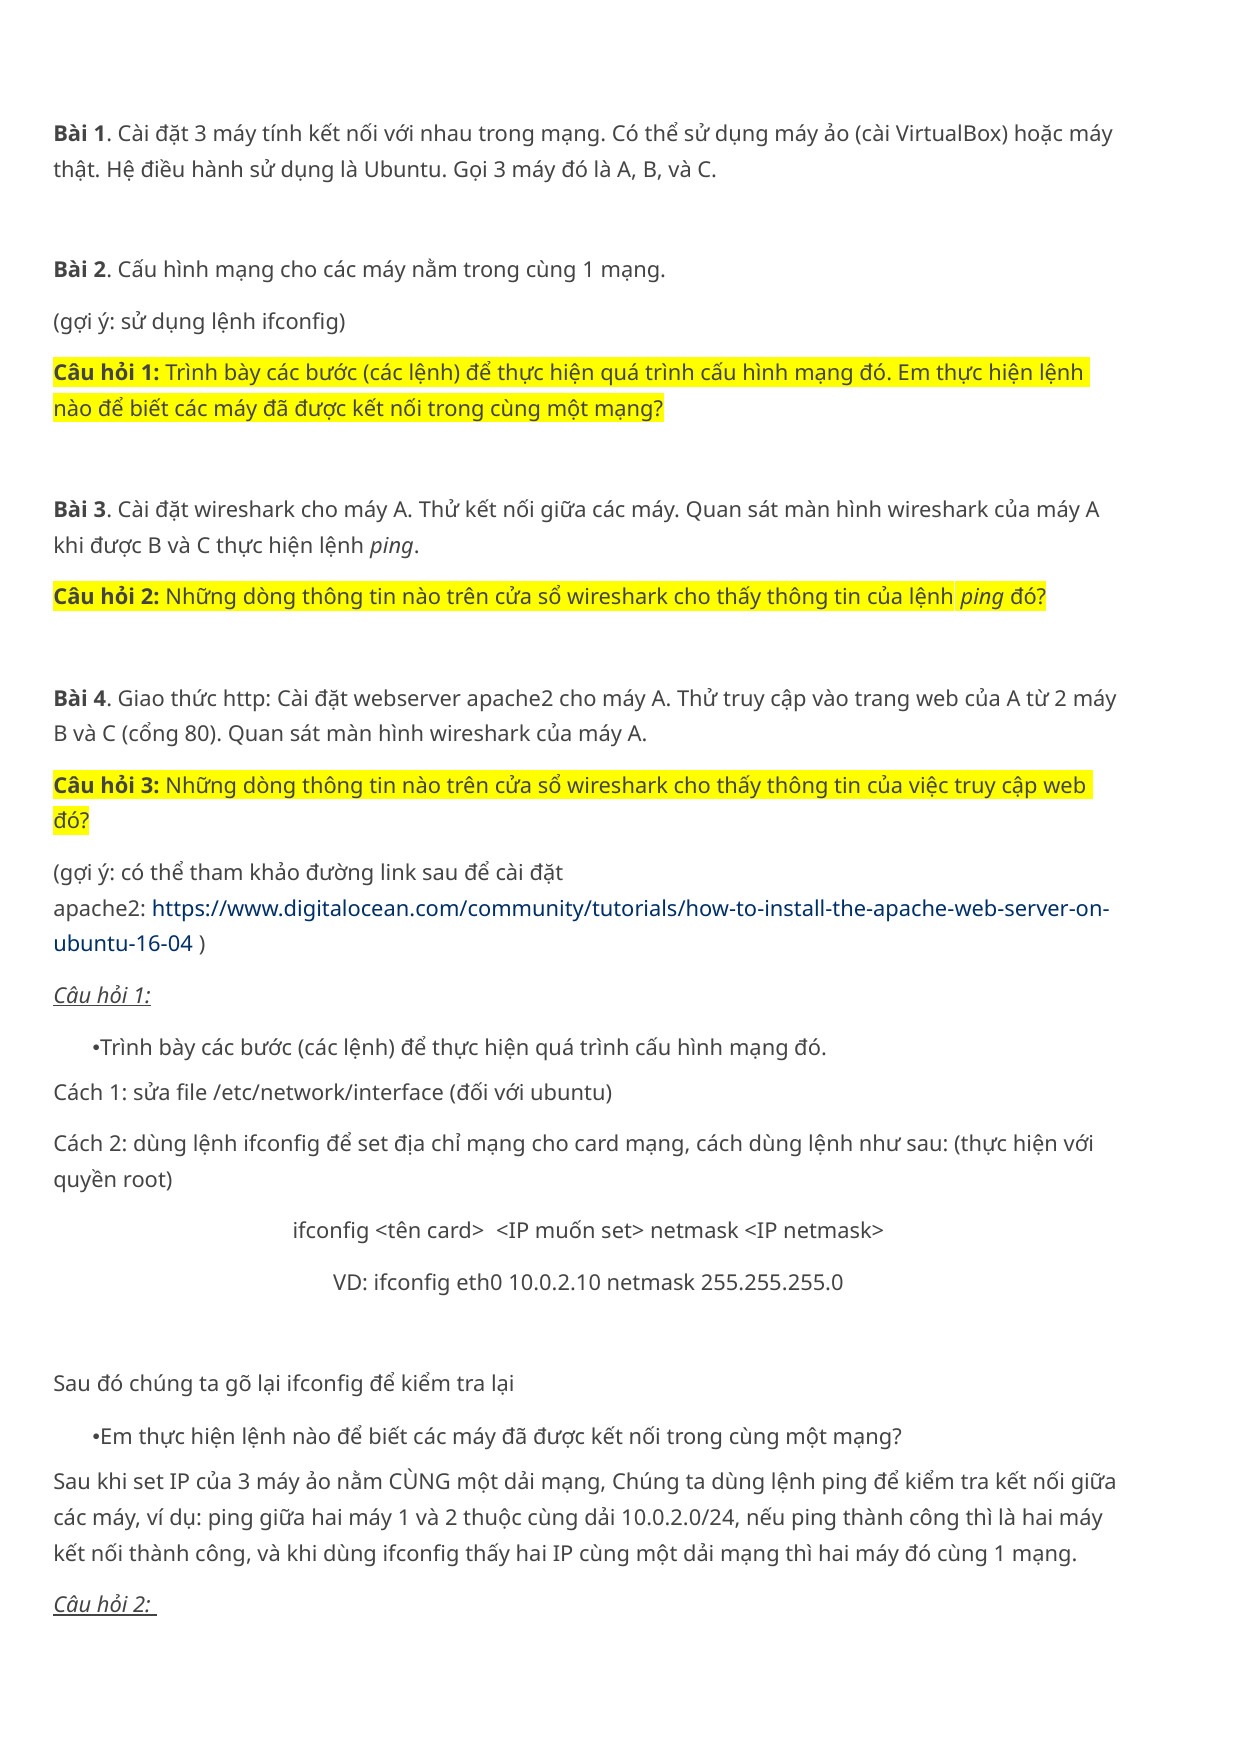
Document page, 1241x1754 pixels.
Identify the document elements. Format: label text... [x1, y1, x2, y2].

list Em thực hiện lệnh nào để biết các máy đã được kết nối trong cùng một mạng? [53, 1419, 1123, 1451]
text Bài 4. Giao thức http: Cài đặt webserver apache2 cho máy A. Thử truy cập vào trang web của A từ 2 máy B và C (cổng 80). Quan sát màn hình wireshark của máy A. [53, 683, 1123, 748]
text Sau khi set IP của 3 máy ảo nằm CÙNG một dải mạng, Chúng ta dùng lệnh ping để kiểm tra kết nối giữa các máy, ví dụ: ping giữa hai máy 1 và 2 thuộc cùng dải 10.0.2.0/24, nếu ping thành công thì là hai máy kết nối thành công, và khi dùng ifconfig thấy hai IP cùng một dải mạng thì hai máy đó cùng 1 mạng. [53, 1466, 1123, 1568]
text Câu hỏi 2: Những dòng thông tin nào trên cửa sổ wireshark cho thấy thông tin của lệnh ping đó? [53, 581, 1123, 611]
text Cách 1: sửa file /etc/network/interface (đối với ubuntu) [53, 1077, 1123, 1107]
text Cách 2: dùng lệnh ifconfig để set địa chỉ mạng cho card mạng, cách dùng lệnh như sau: (thực hiện với quyền root) [53, 1128, 1123, 1194]
text Sau đó chúng ta gõ lại ifconfig để kiểm tra lại [53, 1368, 1123, 1398]
text Bài 2. Cấu hình mạng cho các máy nằm trong cùng 1 mạng. [53, 254, 1123, 284]
text ifconfig <tên card> <IP muốn set> netmask <IP netmask> [53, 1215, 1123, 1245]
text Bài 3. Cài đặt wireshark cho máy A. Thử kết nối giữa các máy. Quan sát màn hình wireshark của máy A khi được B và C thực hiện lệnh ping. [53, 494, 1123, 560]
text Bài 1. Cài đặt 3 máy tính kết nối với nhau trong mạng. Có thể sử dụng máy ảo (cài VirtualBox) hoặc máy thật. Hệ điều hành sử dụng là Ubuntu. Gọi 3 máy đó là A, B, và C. [53, 118, 1123, 184]
text Câu hỏi 1: [53, 980, 1123, 1009]
text (gợi ý: sử dụng lệnh ifconfig) [53, 306, 1123, 335]
text (gợi ý: có thể tham khảo đường link sau để cài đặt apache2: https://www.digitalocean.com/community/tutorials/how-to-install-the-apache-web-server-on-ubuntu-16-04 ) [53, 857, 1123, 958]
text VD: ifconfig eth0 10.0.2.10 netmask 255.255.255.0 [53, 1267, 1123, 1296]
text Câu hỏi 1: Trình bày các bước (các lệnh) để thực hiện quá trình cấu hình mạng đó. Em thực hiện lệnh nào để biết các máy đã được kết nối trong cùng một mạng? [53, 357, 1123, 422]
text Câu hỏi 2: [53, 1589, 1123, 1619]
list Trình bày các bước (các lệnh) để thực hiện quá trình cấu hình mạng đó. [53, 1030, 1123, 1061]
text Câu hỏi 3: Những dòng thông tin nào trên cửa sổ wireshark cho thấy thông tin của việc truy cập web đó? [53, 770, 1123, 835]
